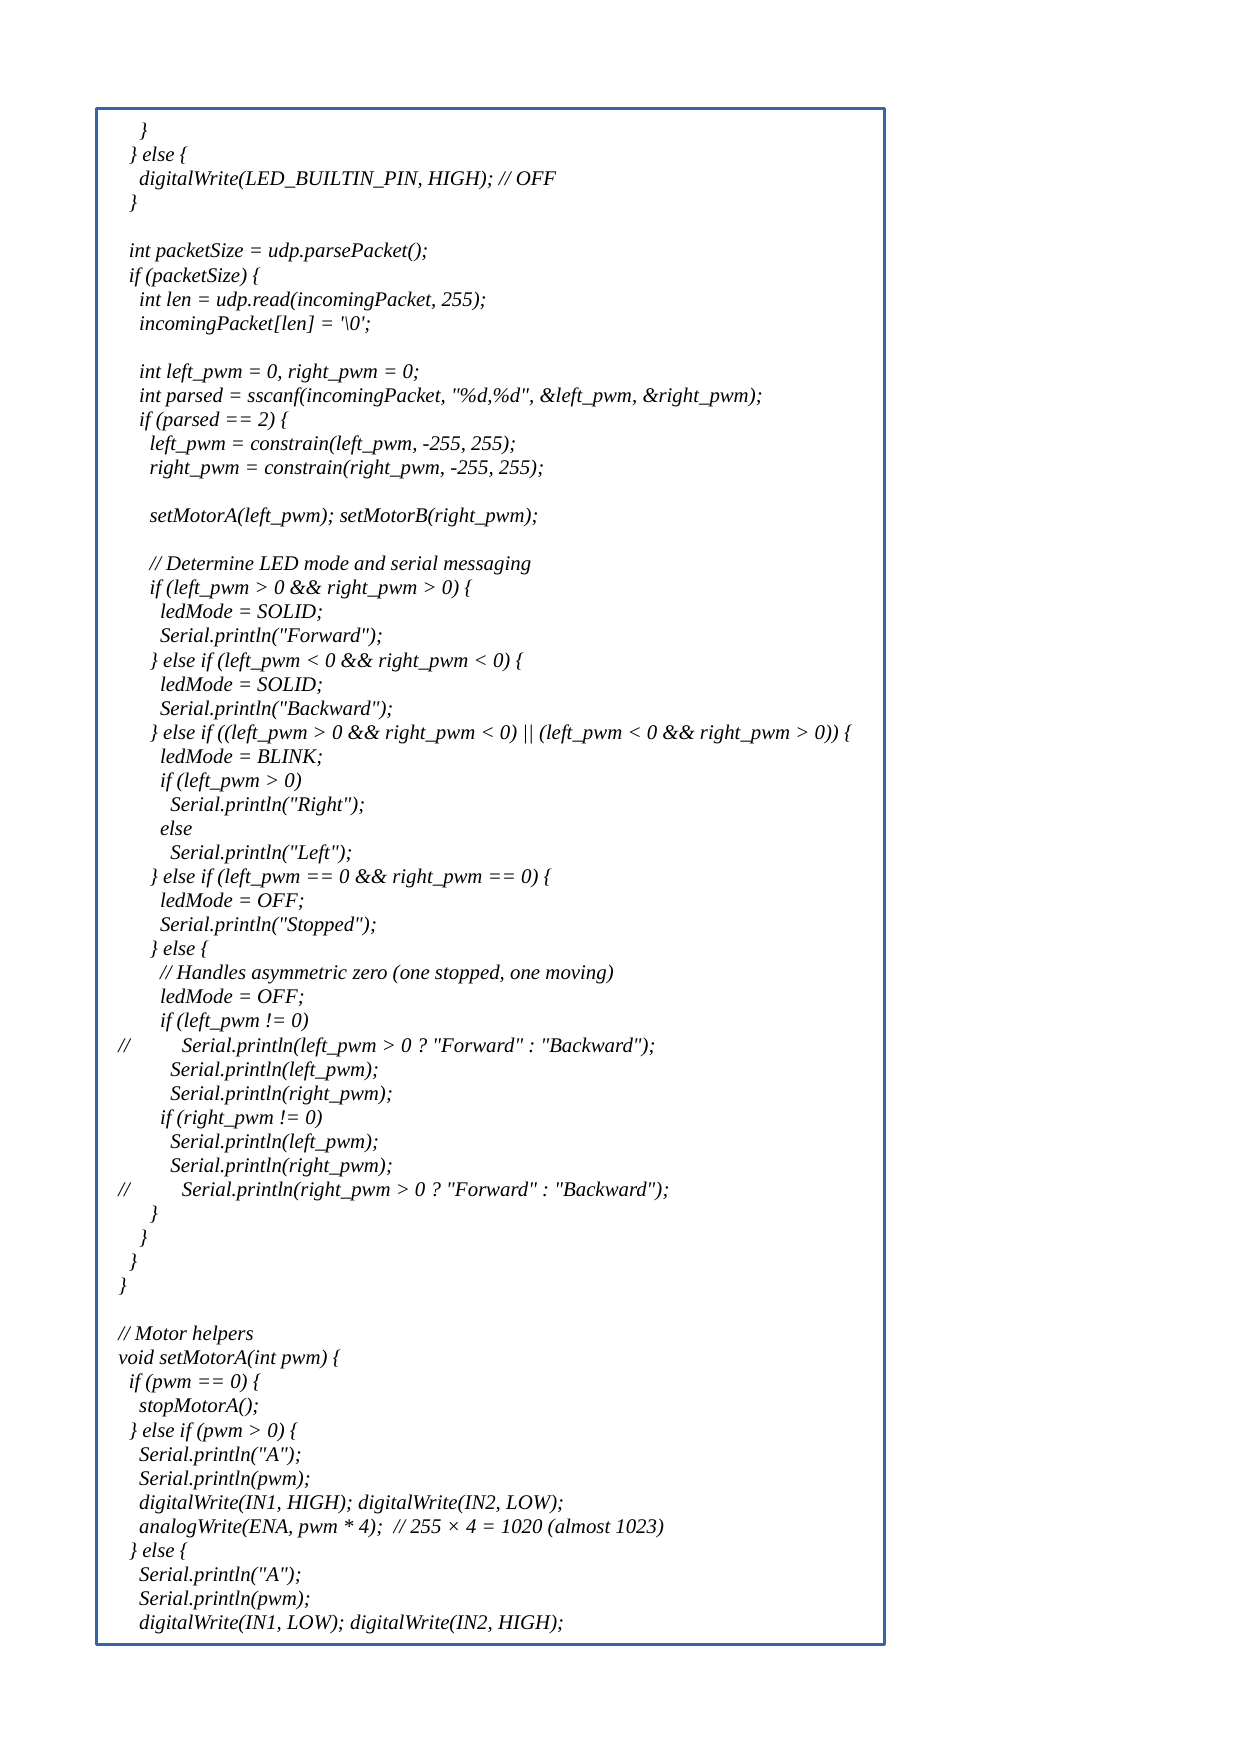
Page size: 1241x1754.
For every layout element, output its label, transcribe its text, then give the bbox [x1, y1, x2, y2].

text ledMode = BLINK; [118, 744, 883, 768]
text } else if (left_pwm == 0 && right_pwm == 0) { [118, 864, 883, 888]
text incomingPacket[len] = '\0'; [118, 311, 883, 335]
text [886, 503, 1122, 527]
text [886, 623, 1122, 647]
text } [118, 1249, 883, 1273]
text [886, 888, 1122, 912]
text Serial.println(pwm); [118, 1586, 883, 1610]
text int packetSize = udp.parsePacket(); [118, 238, 883, 262]
text [886, 936, 1122, 960]
text [886, 1466, 1122, 1490]
text if (left_pwm > 0 && right_pwm > 0) { [118, 575, 883, 599]
text if (packetSize) { [118, 262, 883, 287]
text [886, 1393, 1122, 1417]
text [886, 238, 1122, 262]
text [886, 383, 1122, 407]
text [886, 190, 1122, 214]
text [886, 984, 1122, 1008]
text [886, 311, 1122, 335]
text digitalWrite(LED_BUILTIN_PIN, HIGH); // OFF [118, 166, 883, 190]
text setMotorA(left_pwm); setMotorB(right_pwm); [118, 503, 883, 527]
text [886, 1610, 1122, 1634]
text [886, 1586, 1122, 1610]
text } else if ((left_pwm > 0 && right_pwm < 0) || (left_pwm < 0 && right_pwm > 0)) { [118, 720, 883, 744]
text [886, 720, 1122, 744]
text } else { [118, 936, 883, 960]
text if (parsed == 2) { [118, 407, 883, 431]
text [886, 1008, 1122, 1032]
text // Handles asymmetric zero (one stopped, one moving) [118, 960, 883, 984]
text [886, 696, 1122, 720]
text [886, 262, 1122, 287]
text [886, 864, 1122, 888]
text Serial.println(left_pwm); [118, 1129, 883, 1153]
text stopMotorA(); [118, 1393, 883, 1417]
text } [118, 1273, 883, 1297]
text [886, 431, 1122, 455]
text // Serial.println(right_pwm > 0 ? "Forward" : "Backward"); [118, 1177, 883, 1201]
text [886, 118, 1122, 142]
text } else { [118, 142, 883, 166]
text if (right_pwm != 0) [118, 1105, 883, 1129]
text [886, 166, 1122, 190]
text if (left_pwm > 0) [118, 768, 883, 792]
text [886, 575, 1122, 599]
text Serial.println("A"); [118, 1442, 883, 1466]
text [886, 287, 1122, 311]
text [886, 1321, 1122, 1345]
text ledMode = SOLID; [118, 599, 883, 623]
text ledMode = OFF; [118, 984, 883, 1008]
text [886, 647, 1122, 672]
text [886, 1057, 1122, 1081]
text [886, 551, 1122, 575]
text [886, 1129, 1122, 1153]
text [886, 1490, 1122, 1514]
text [886, 912, 1122, 936]
text int parsed = sscanf(incomingPacket, "%d,%d", &left_pwm, &right_pwm); [118, 383, 883, 407]
text [886, 1417, 1122, 1442]
text analogWrite(ENA, pwm * 4); // 255 × 4 = 1020 (almost 1023) [118, 1514, 883, 1538]
text [886, 1081, 1122, 1105]
text [886, 1538, 1122, 1562]
text [886, 1225, 1122, 1249]
text [886, 816, 1122, 840]
text [886, 1249, 1122, 1273]
text left_pwm = constrain(left_pwm, -255, 255); [118, 431, 883, 455]
text [886, 1177, 1122, 1201]
text [886, 744, 1122, 768]
text void setMotorA(int pwm) { [118, 1345, 883, 1369]
text } [118, 118, 883, 142]
text [886, 1273, 1122, 1297]
text ledMode = OFF; [118, 888, 883, 912]
text } [118, 190, 883, 214]
text } [118, 1201, 883, 1225]
text [886, 142, 1122, 166]
text if (left_pwm != 0) [118, 1008, 883, 1032]
text [886, 1032, 1122, 1057]
text else [118, 816, 883, 840]
text right_pwm = constrain(right_pwm, -255, 255); [118, 455, 883, 479]
text Serial.println("Stopped"); [118, 912, 883, 936]
text [886, 359, 1122, 383]
text // Serial.println(left_pwm > 0 ? "Forward" : "Backward"); [118, 1032, 883, 1057]
text [886, 672, 1122, 696]
text [886, 1369, 1122, 1393]
text [886, 1153, 1122, 1177]
text ledMode = SOLID; [118, 672, 883, 696]
text int left_pwm = 0, right_pwm = 0; [118, 359, 883, 383]
text if (pwm == 0) { [118, 1369, 883, 1393]
text [886, 1105, 1122, 1129]
text [886, 1345, 1122, 1369]
text Serial.println("A"); [118, 1562, 883, 1586]
text } else if (pwm > 0) { [118, 1417, 883, 1442]
text [886, 1442, 1122, 1466]
text [886, 1562, 1122, 1586]
text // Motor helpers [118, 1321, 883, 1345]
text digitalWrite(IN1, HIGH); digitalWrite(IN2, LOW); [118, 1490, 883, 1514]
text Serial.println("Right"); [118, 792, 883, 816]
text } else { [118, 1538, 883, 1562]
text } [118, 1225, 883, 1249]
text [886, 792, 1122, 816]
text Serial.println(right_pwm); [118, 1081, 883, 1105]
text [886, 1201, 1122, 1225]
text Serial.println(left_pwm); [118, 1057, 883, 1081]
text [886, 599, 1122, 623]
text [886, 960, 1122, 984]
text } else if (left_pwm < 0 && right_pwm < 0) { [118, 647, 883, 672]
text [886, 1514, 1122, 1538]
text Serial.println("Forward"); [118, 623, 883, 647]
text Serial.println(pwm); [118, 1466, 883, 1490]
text Serial.println(right_pwm); [118, 1153, 883, 1177]
text Serial.println("Left"); [118, 840, 883, 864]
text [886, 768, 1122, 792]
text [886, 455, 1122, 479]
text [886, 840, 1122, 864]
text int len = udp.read(incomingPacket, 255); [118, 287, 883, 311]
text Serial.println("Backward"); [118, 696, 883, 720]
text [886, 407, 1122, 431]
text digitalWrite(IN1, LOW); digitalWrite(IN2, HIGH); [118, 1610, 883, 1634]
text // Determine LED mode and serial messaging [118, 551, 883, 575]
